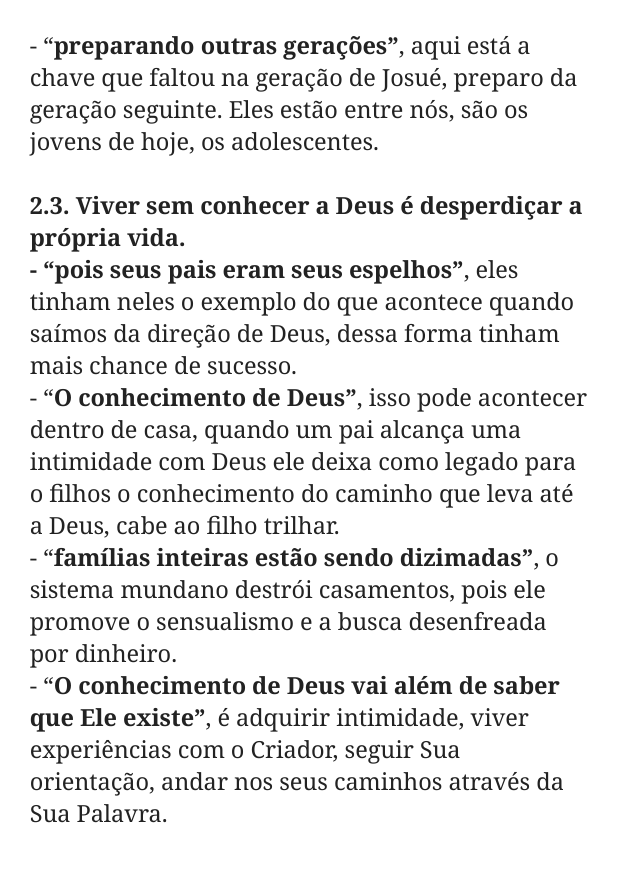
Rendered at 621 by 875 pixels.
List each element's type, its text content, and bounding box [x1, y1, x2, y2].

text - “pois seus pais eram seus espelhos”, eles tinham neles o exemplo do que acontece quando saímos da direção de Deus, dessa forma tinham mais chance de sucesso. [29, 253, 591, 381]
text - “famílias inteiras estão sendo dizimadas”, o sistema mundano destrói casamentos, pois ele promove o sensualismo e a busca desenfreada por dinheiro. [29, 541, 591, 669]
text - “preparando outras gerações”, aqui está a chave que faltou na geração de Josué, preparo da geração seguinte. Eles estão entre nós, são os jovens de hoje, os adolescentes. [29, 29, 591, 157]
text 2.3. Viver sem conhecer a Deus é desperdiçar a própria vida. [29, 189, 591, 253]
text - “O conhecimento de Deus vai além de saber que Ele existe”, é adquirir intimidade, viver experiências com o Criador, seguir Sua orientação, andar nos seus caminhos através da Sua Palavra. [29, 669, 591, 829]
text - “O conhecimento de Deus”, isso pode acontecer dentro de casa, quando um pai alcança uma intimidade com Deus ele deixa como legado para o filhos o conhecimento do caminho que leva até a Deus, cabe ao filho trilhar. [29, 381, 591, 541]
